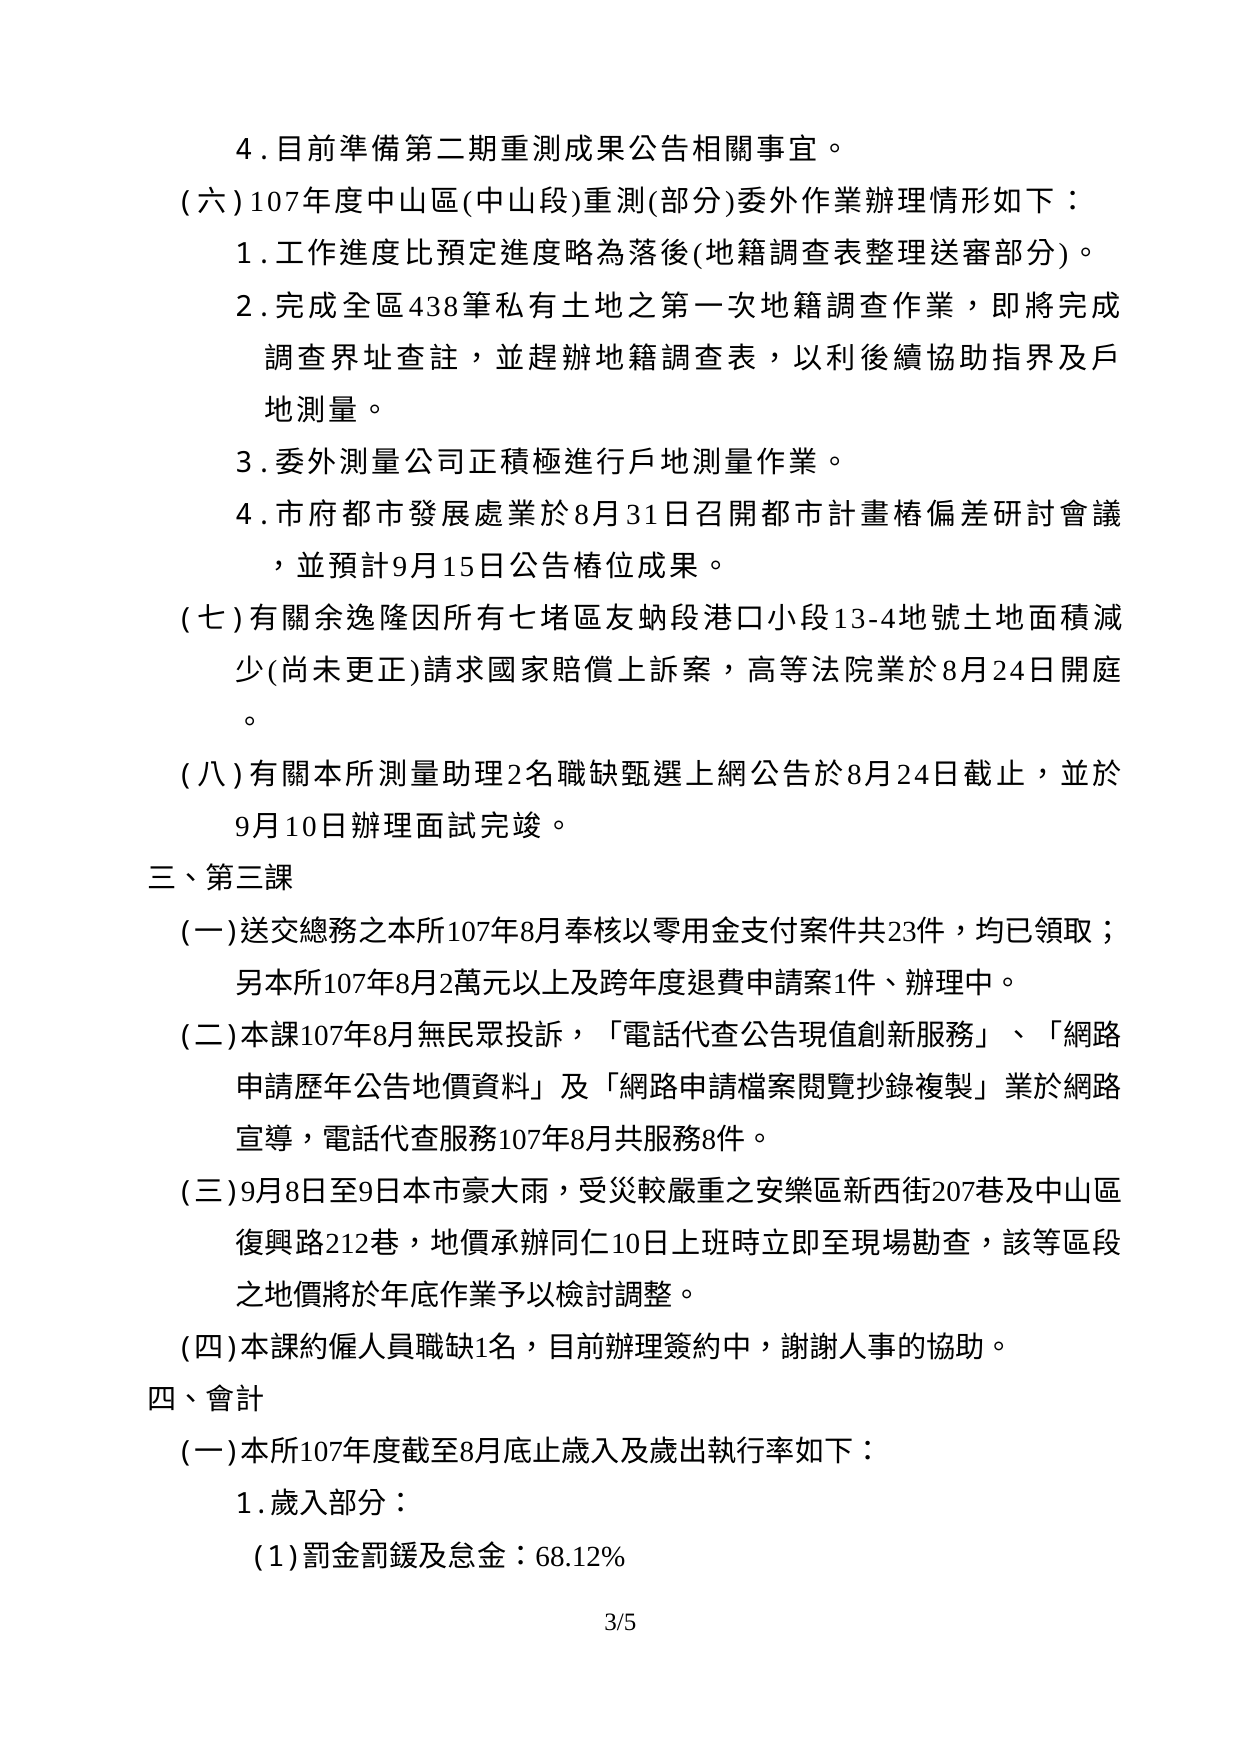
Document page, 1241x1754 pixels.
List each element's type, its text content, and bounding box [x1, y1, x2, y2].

list 完成全區438筆私有土地之第一次地籍調查作業，即將完成調查界址查註，並趕辦地籍調查表，以利後續協助指界及戶地測量。 [235, 274, 1122, 431]
list 有關本所測量助理2名職缺甄選上網公告於8月24日截止，並於9月10日辦理面試完竣。 [176, 743, 1122, 847]
list 市府都市發展處業於8月31日召開都市計畫樁偏差研討會議，並預計9月15日公告樁位成果。 [235, 483, 1122, 587]
list 目前準備第二期重測成果公告相關事宜。 [235, 118, 1122, 170]
list 本課約僱人員職缺1名，目前辦理簽約中，謝謝人事的協助。 [176, 1316, 1122, 1368]
list 工作進度比預定進度略為落後(地籍調查表整理送審部分)。 [235, 222, 1122, 274]
list 9月8日至9日本市豪大雨，受災較嚴重之安樂區新西街207巷及中山區復興路212巷，地價承辦同仁10日上班時立即至現場勘查，該等區段之地價將於年底作業予以檢討調整。 [176, 1160, 1122, 1316]
list 歲入部分： [235, 1472, 1122, 1524]
list 本課107年8月無民眾投訴，「電話代查公告現值創新服務」、「網路申請歷年公告地價資料」及「網路申請檔案閱覽抄錄複製」業於網路宣導，電話代查服務107年8月共服務8件。 [176, 1003, 1122, 1160]
list 第三課 [147, 847, 1122, 899]
list 107年度中山區(中山段)重測(部分)委外作業辦理情形如下： [176, 170, 1122, 222]
list 委外測量公司正積極進行戶地測量作業。 [235, 431, 1122, 483]
list 有關余逸隆因所有七堵區友蚋段港口小段13-4地號土地面積減少(尚未更正)請求國家賠償上訴案，高等法院業於8月24日開庭。 [176, 587, 1122, 743]
list 罰金罰鍰及怠金：68.12% [249, 1524, 1122, 1576]
list 送交總務之本所107年8月奉核以零用金支付案件共23件，均已領取；另本所107年8月2萬元以上及跨年度退費申請案1件、辦理中。 [176, 899, 1122, 1003]
list 本所107年度截至8月底止歳入及歲出執行率如下： [176, 1420, 1122, 1472]
list 會計 [147, 1368, 1122, 1420]
